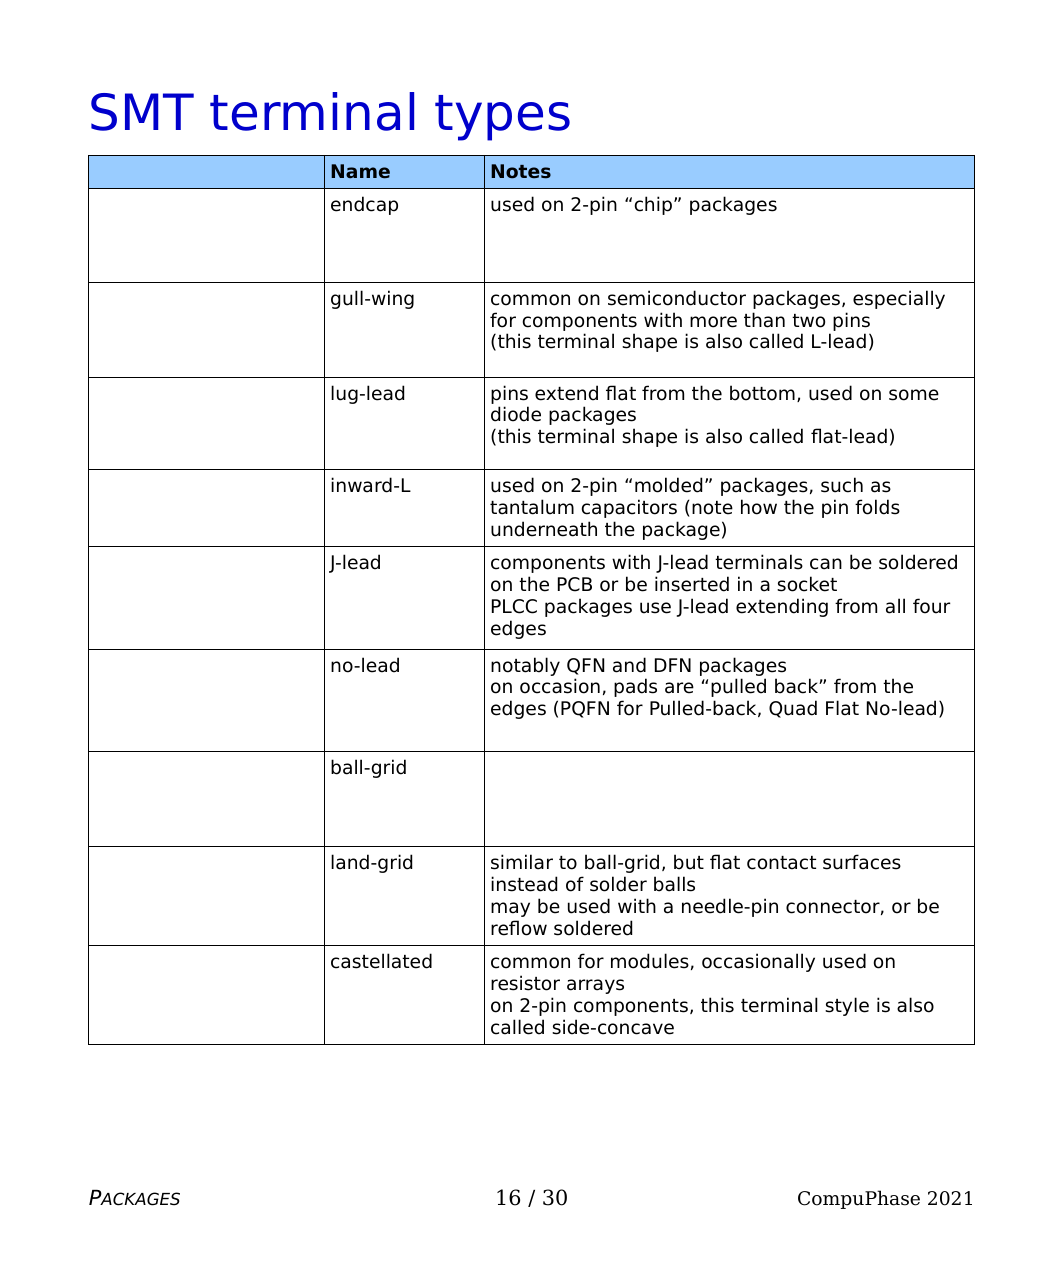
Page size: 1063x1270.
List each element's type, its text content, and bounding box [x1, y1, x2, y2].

table_cell J-lead [325, 547, 484, 649]
table_cell pins extend flat from the bottom, used on some diode packages (this terminal shape is also called flat-lead) [485, 378, 974, 469]
table_cell [485, 752, 974, 846]
subtitle SMT terminal types [88, 84, 974, 142]
table_cell [89, 946, 324, 1044]
table_cell components with J-lead terminals can be soldered on the PCB or be inserted in a socket PLCC packages use J-lead extending from all four edges [485, 547, 974, 649]
table_cell [89, 650, 324, 751]
table_cell similar to ball-grid, but flat contact surfaces instead of solder balls may be used with a needle-pin connector, or be reflow soldered [485, 847, 974, 945]
table_cell notably QFN and DFN packages on occasion, pads are “pulled back” from the edges (PQFN for Pulled-back, Quad Flat No-lead) [485, 650, 974, 751]
table_header Name [325, 156, 484, 188]
table_cell used on 2-pin “chip” packages [485, 189, 974, 282]
table_cell lug-lead [325, 378, 484, 469]
table_cell castellated [325, 946, 484, 1044]
table_cell [89, 547, 324, 649]
table_cell no-lead [325, 650, 484, 751]
table_cell [89, 752, 324, 846]
table_header [89, 156, 324, 188]
table_cell ball-grid [325, 752, 484, 846]
table_cell land-grid [325, 847, 484, 945]
table_cell [89, 189, 324, 282]
table_cell [89, 470, 324, 546]
table_cell [89, 378, 324, 469]
table_cell endcap [325, 189, 484, 282]
table_cell used on 2-pin “molded” packages, such as tantalum capacitors (note how the pin folds underneath the package) [485, 470, 974, 546]
table_cell [89, 847, 324, 945]
table_cell [89, 283, 324, 377]
table_cell common on semi­conductor packages, especially for components with more than two pins (this terminal shape is also called L-lead) [485, 283, 974, 377]
table_header Notes [485, 156, 974, 188]
table_cell gull-wing [325, 283, 484, 377]
table_cell inward-L [325, 470, 484, 546]
table_cell common for modules, occasionally used on resistor arrays on 2-pin components, this terminal style is also called side-concave [485, 946, 974, 1044]
